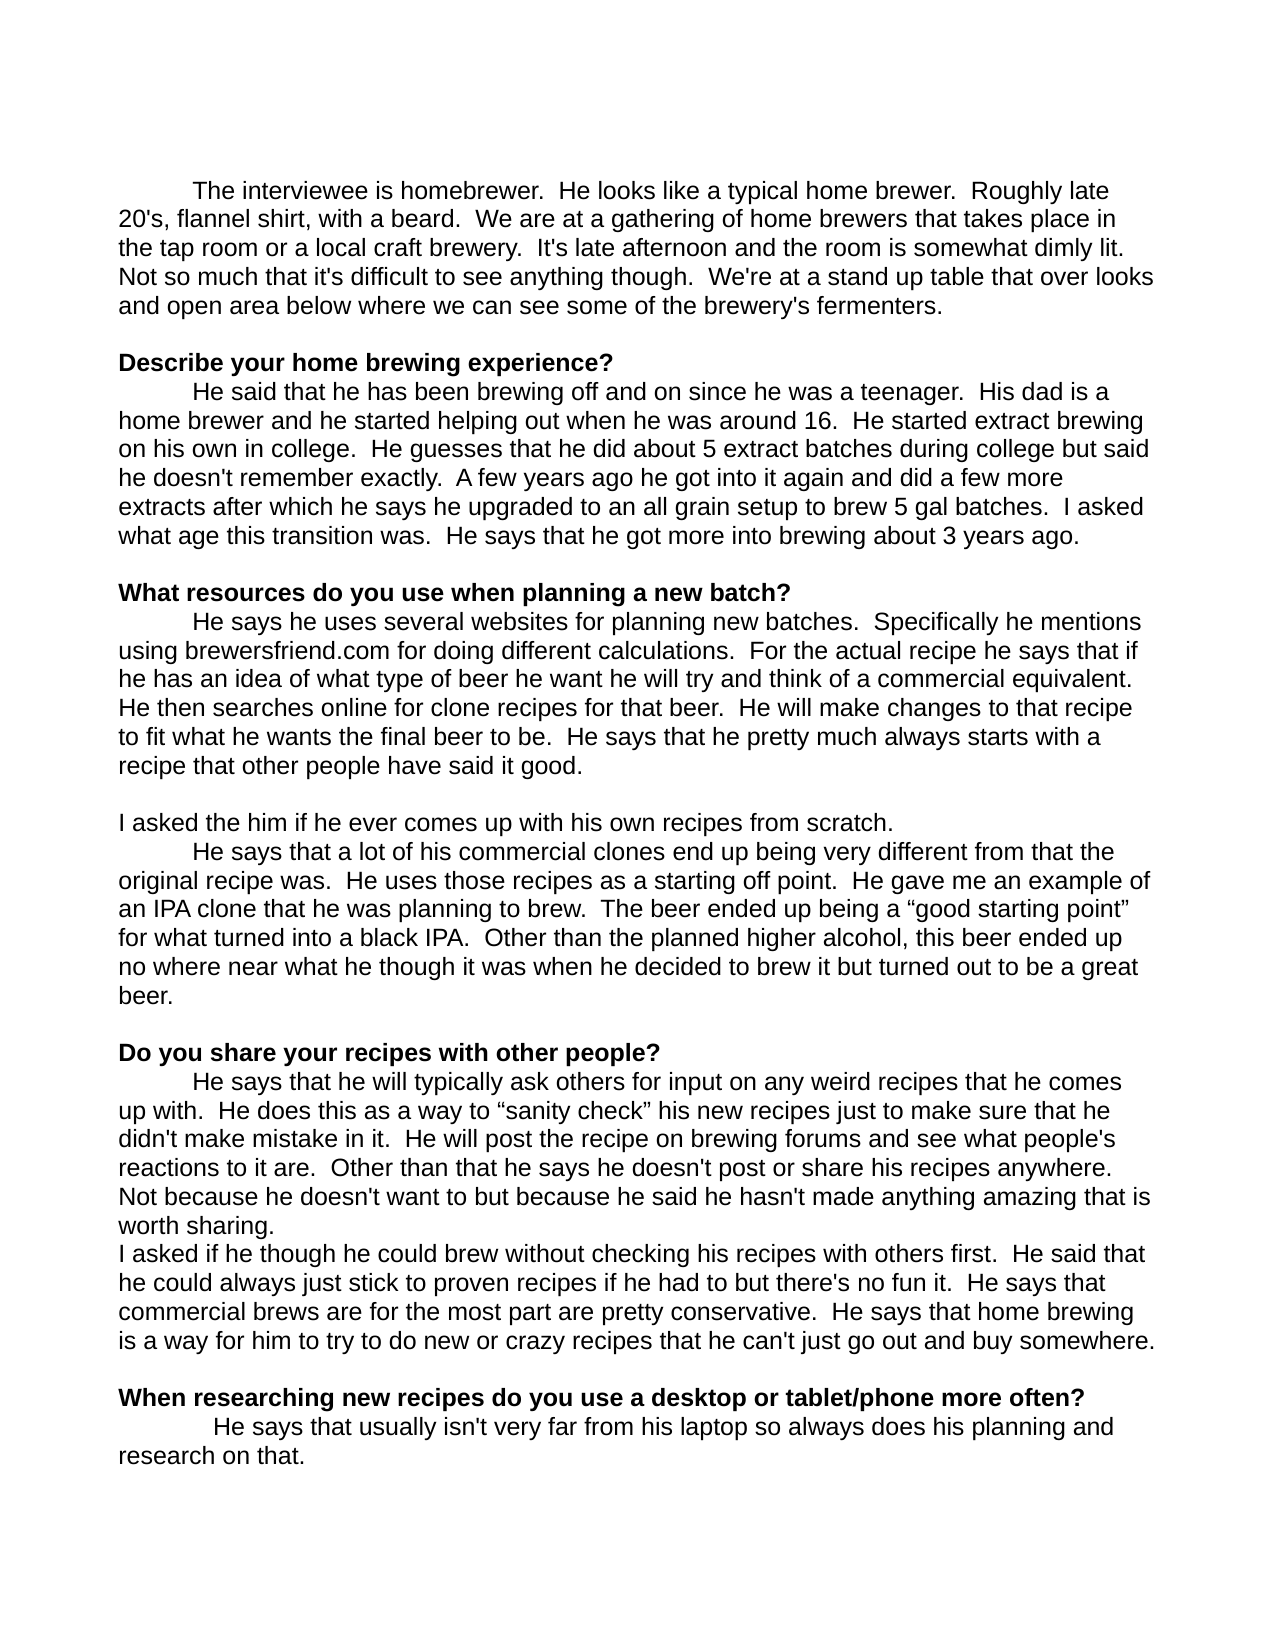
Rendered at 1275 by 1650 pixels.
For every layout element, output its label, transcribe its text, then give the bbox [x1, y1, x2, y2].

text I asked if he though he could brew without checking his recipes with others first. He said that he could always just stick to proven recipes if he had to but there's no fun it. He says that commercial brews are for the most part are pretty conservative. He says that home brewing is a way for him to try to do new or crazy recipes that he can't just go out and buy somewhere. [118, 1239, 1157, 1354]
text Describe your home brewing experience? [118, 348, 1157, 377]
text He says he uses several websites for planning new batches. Specifically he mentions using brewersfriend.com for doing different calculations. For the actual recipe he says that if he has an idea of what type of beer he want he will try and think of a commercial equivalent. He then searches online for clone recipes for that beer. He will make changes to that recipe to fit what he wants the final beer to be. He says that he pretty much always starts with a recipe that other people have said it good. [118, 607, 1157, 779]
text I asked the him if he ever comes up with his own recipes from scratch. [118, 808, 1157, 837]
text The interviewee is homebrewer. He looks like a typical home brewer. Roughly late 20's, flannel shirt, with a beard. We are at a gathering of home brewers that takes place in the tap room or a local craft brewery. It's late afternoon and the room is somewhat dimly lit. Not so much that it's difficult to see anything though. We're at a stand up table that over looks and open area below where we can see some of the brewery's fermenters. [118, 176, 1157, 319]
text He said that he has been brewing off and on since he was a teenager. His dad is a home brewer and he started helping out when he was around 16. He started extract brewing on his own in college. He guesses that he did about 5 extract batches during college but said he doesn't remember exactly. A few years ago he got into it again and did a few more extracts after which he says he upgraded to an all grain setup to brew 5 gal batches. I asked what age this transition was. He says that he got more into brewing about 3 years ago. [118, 377, 1157, 549]
text When researching new recipes do you use a desktop or tablet/phone more often? [118, 1383, 1157, 1412]
text He says that usually isn't very far from his laptop so always does his planning and research on that. [118, 1412, 1157, 1469]
text Do you share your recipes with other people? [118, 1038, 1157, 1067]
text He says that a lot of his commercial clones end up being very different from that the original recipe was. He uses those recipes as a starting off point. He gave me an example of an IPA clone that he was planning to brew. The beer ended up being a “good starting point” for what turned into a black IPA. Other than the planned higher alcohol, this beer ended up no where near what he though it was when he decided to brew it but turned out to be a great beer. [118, 837, 1157, 1009]
text He says that he will typically ask others for input on any weird recipes that he comes up with. He does this as a way to “sanity check” his new recipes just to make sure that he didn't make mistake in it. He will post the recipe on brewing forums and see what people's reactions to it are. Other than that he says he doesn't post or share his recipes anywhere. Not because he doesn't want to but because he said he hasn't made anything amazing that is worth sharing. [118, 1067, 1157, 1239]
text What resources do you use when planning a new batch? [118, 578, 1157, 607]
